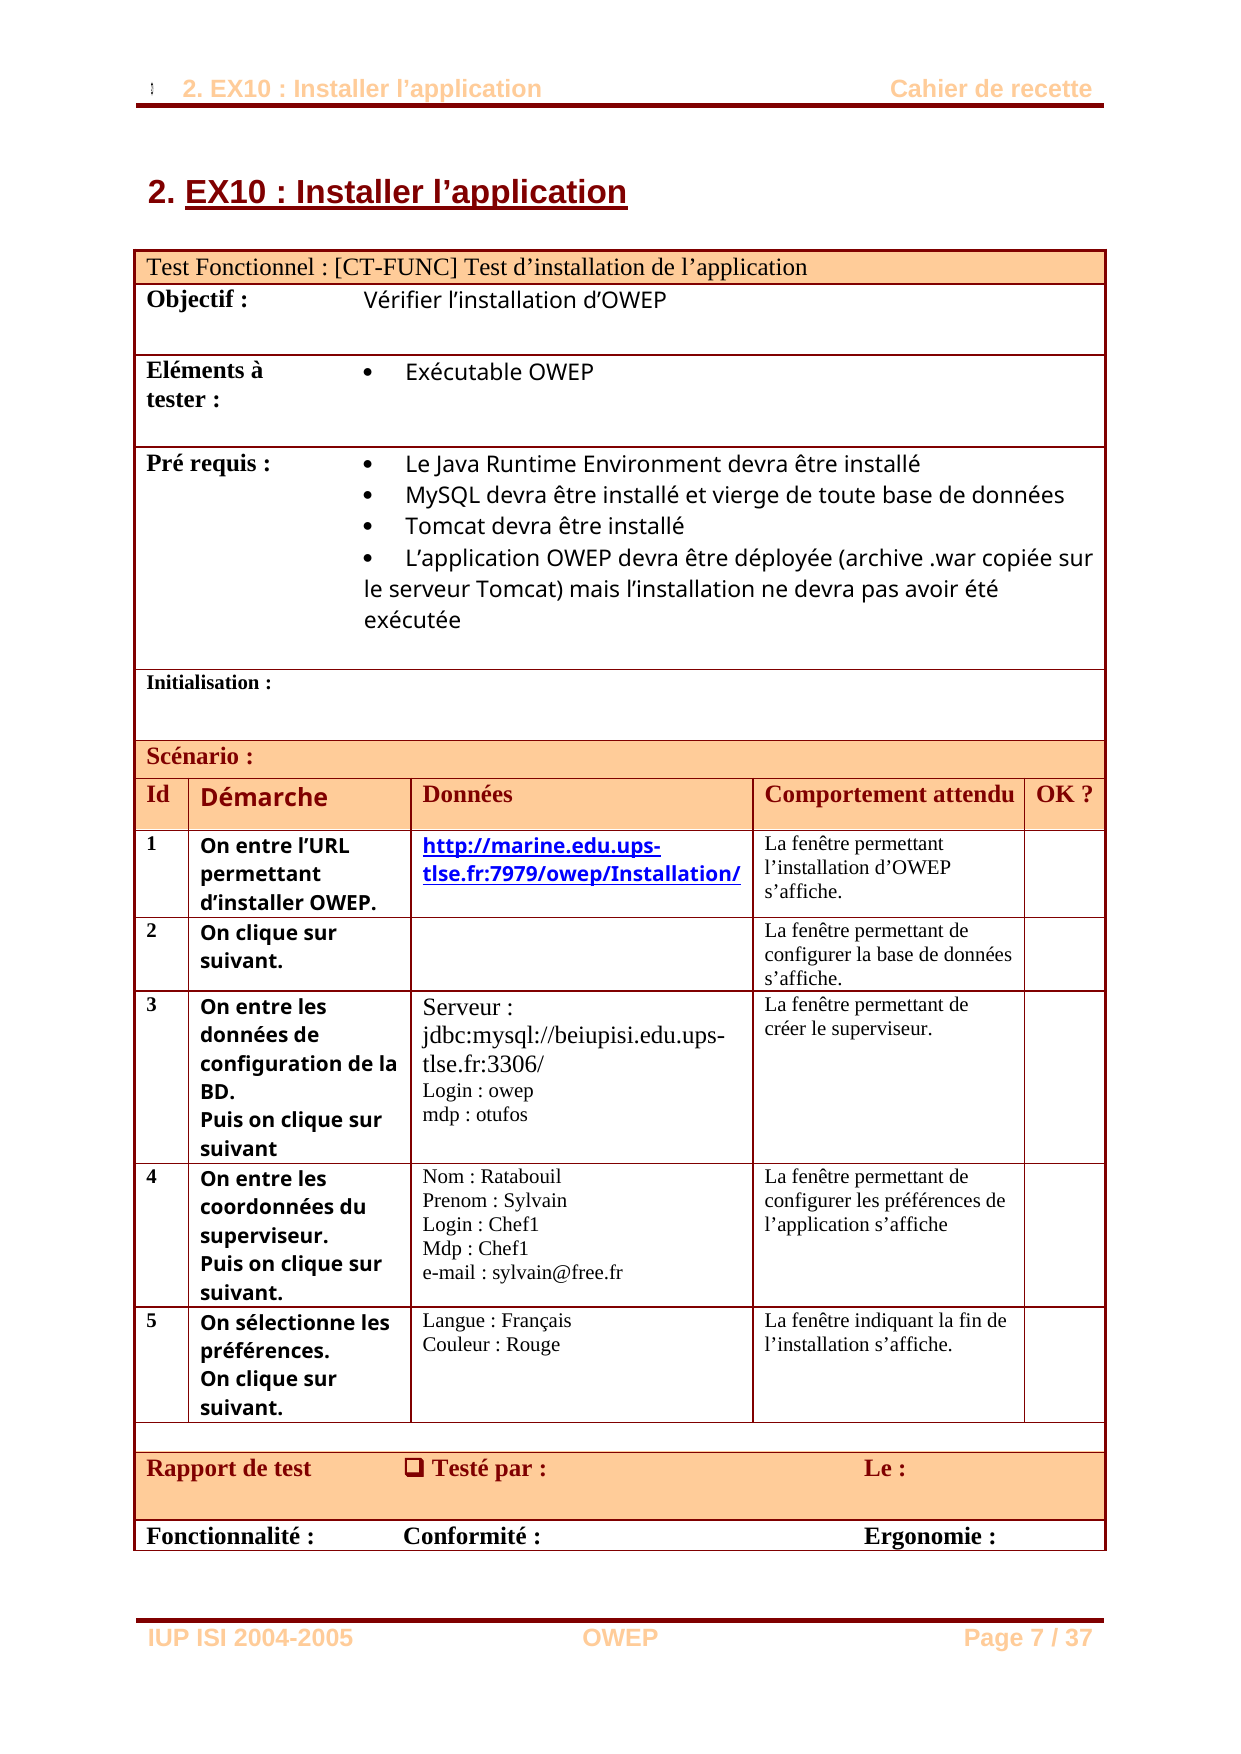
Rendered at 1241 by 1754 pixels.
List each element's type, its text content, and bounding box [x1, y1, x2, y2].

table_cell [353, 706, 1104, 739]
table_cell Eléments à tester : [136, 356, 352, 413]
table_cell Comportement attendu [754, 779, 1024, 829]
table_cell Initialisation : [136, 670, 352, 706]
table_cell On entre les coordonnées du superviseur. Puis on clique sur suivant. [189, 1164, 410, 1306]
table_cell [136, 1423, 1104, 1451]
table_cell On sélectionne les préférences. On clique sur suivant. [189, 1308, 410, 1421]
table_cell Démarche [189, 779, 410, 829]
table_cell  Testé par : [392, 1453, 853, 1519]
table_cell Pré requis : [136, 448, 352, 635]
table_cell Scénario : [136, 741, 1104, 778]
table_cell On entre l’URL permettant d’installer OWEP. [189, 831, 410, 916]
table_cell http://marine.edu.ups-tlse.fr:7979/owep/Installation/ [412, 831, 752, 916]
table_cell La fenêtre indiquant la fin de l’installation s’affiche. [754, 1308, 1024, 1421]
table_cell Le Java Runtime Environment devra être installé MySQL devra être installé et vierge de toute base de données Tomcat devra être installé L’application OWEP devra être déployée (archive .war copiée sur le serveur Tomcat) mais l’installation ne devra pas avoir été exécutée [353, 448, 1104, 635]
table_cell On entre les données de configuration de la BD. Puis on clique sur suivant [189, 992, 410, 1162]
table_cell On clique sur suivant. [189, 918, 410, 990]
table_cell Objectif : [136, 285, 352, 321]
table_cell Fonctionnalité : [136, 1521, 392, 1549]
table_cell 4 [136, 1164, 188, 1306]
table_cell [136, 321, 352, 354]
table_cell [1025, 918, 1104, 990]
table_cell 1 [136, 831, 188, 916]
table_cell [1025, 1308, 1104, 1421]
table_header Test Fonctionnel : [CT-FUNC] Test d’installation de l’application [136, 252, 1104, 283]
table_cell [353, 670, 1104, 706]
table_cell [136, 413, 352, 446]
table_cell Id [136, 779, 188, 829]
table_cell La fenêtre permettant de configurer les préférences de l’application s’affiche [754, 1164, 1024, 1306]
table_cell La fenêtre permettant l’installation d’OWEP s’affiche. [754, 831, 1024, 916]
table_cell OK ? [1025, 779, 1104, 829]
table_cell 2 [136, 918, 188, 990]
table_cell La fenêtre permettant de créer le superviseur. [754, 992, 1024, 1162]
table_cell Serveur : jdbc:mysql://beiupisi.edu.ups-tlse.fr:3306/ Login : owep mdp : otufos [412, 992, 752, 1162]
table_cell [412, 918, 752, 990]
table_cell Exécutable OWEP [353, 356, 1104, 413]
table_cell Rapport de test [136, 1453, 392, 1519]
table_cell Données [412, 779, 752, 829]
table_cell [353, 321, 1104, 354]
table_cell [353, 413, 1104, 446]
table_cell Nom : Ratabouil Prenom : Sylvain Login : Chef1 Mdp : Chef1 e-mail : sylvain@free.fr [412, 1164, 752, 1306]
table_cell Ergonomie : [853, 1521, 1104, 1549]
table_cell [136, 706, 352, 739]
table_cell [1025, 1164, 1104, 1306]
table_cell 5 [136, 1308, 188, 1421]
table_cell [353, 635, 1104, 668]
table_cell Langue : Français Couleur : Rouge [412, 1308, 752, 1421]
table_cell Vérifier l’installation d’OWEP [353, 285, 1104, 321]
table_cell [1025, 831, 1104, 916]
subtitle EX10 : Installer l’application [148, 173, 1093, 211]
table_cell 3 [136, 992, 188, 1162]
table_cell Le : [853, 1453, 1104, 1519]
table_cell [1025, 992, 1104, 1162]
table_cell Conformité : [392, 1521, 853, 1549]
table_cell La fenêtre permettant de configurer la base de données s’affiche. [754, 918, 1024, 990]
table_cell [136, 635, 352, 668]
